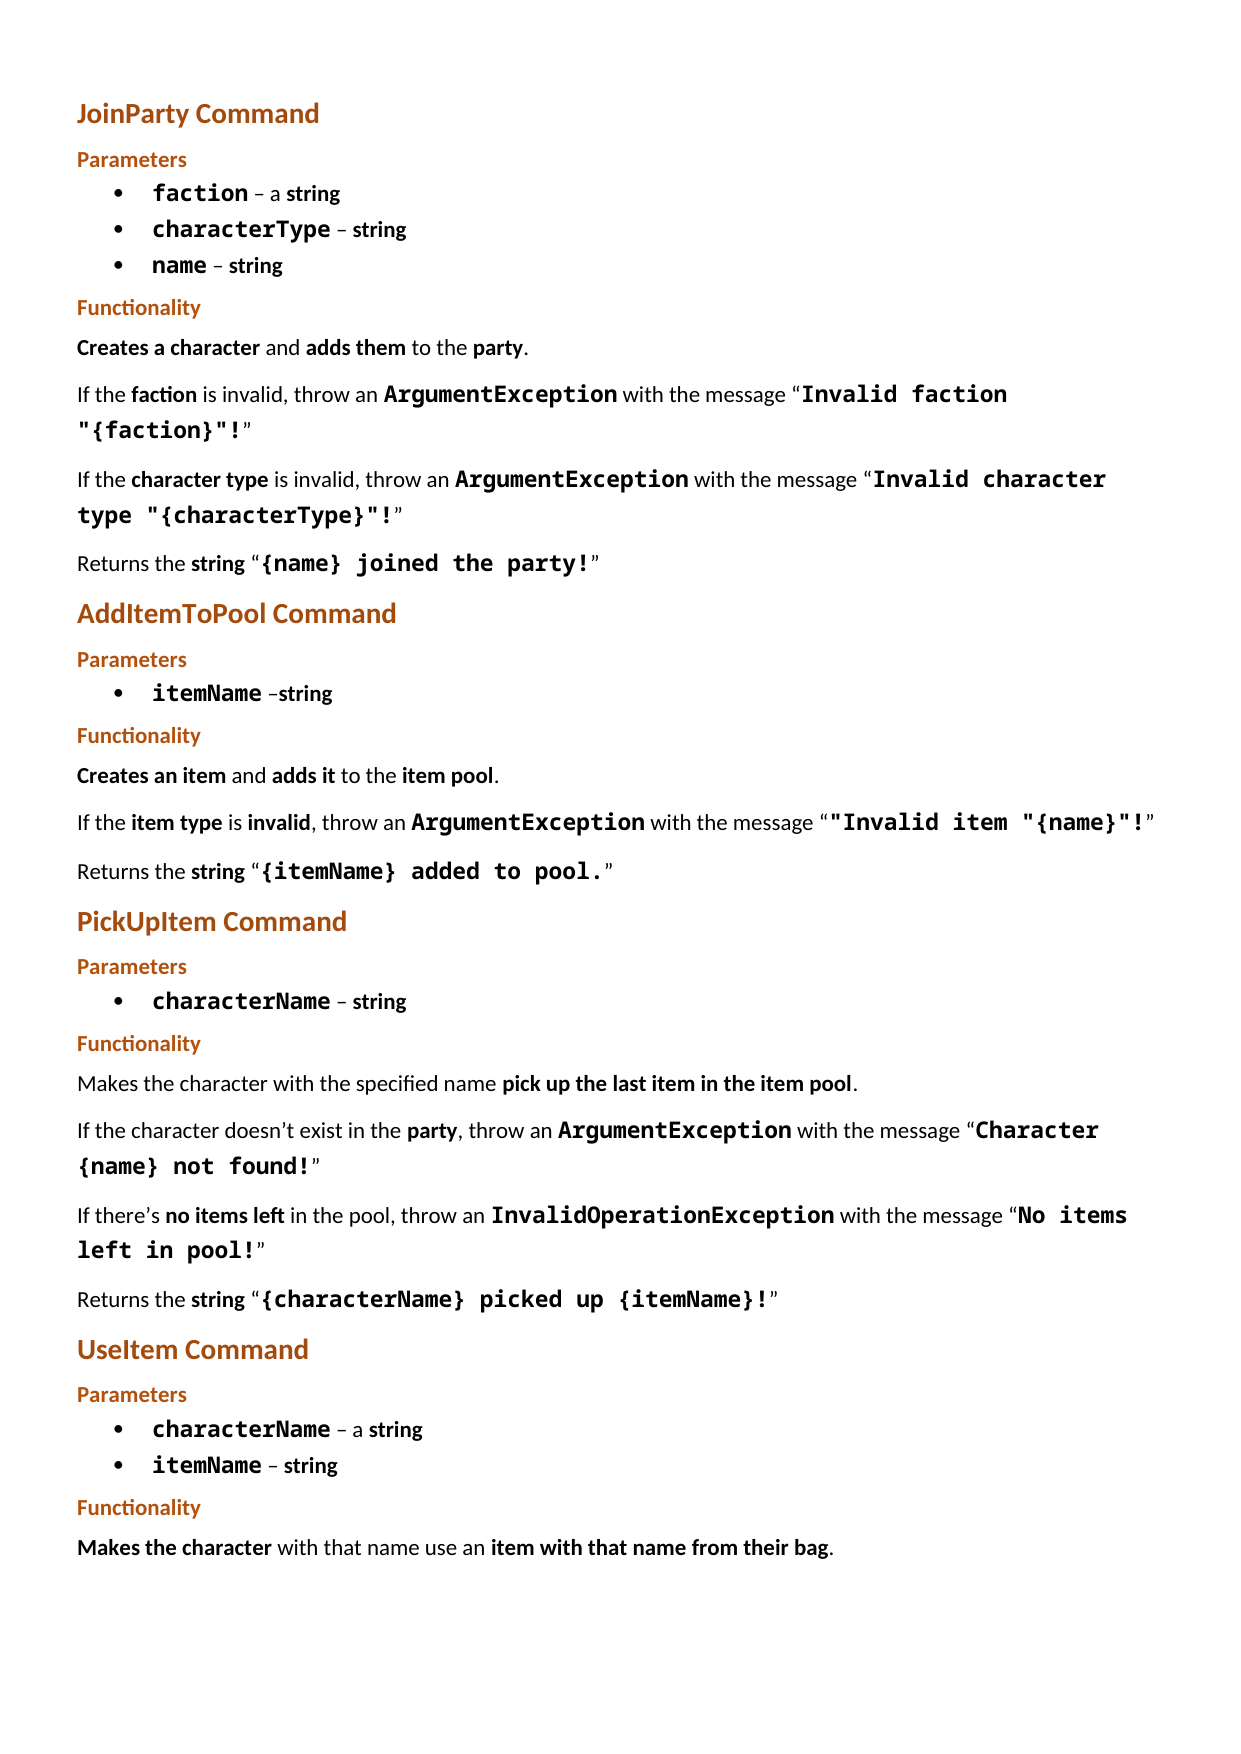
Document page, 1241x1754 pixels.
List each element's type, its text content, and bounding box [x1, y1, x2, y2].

text Returns the string “{itemName} added to pool.” [77, 855, 1163, 886]
list name – string [114, 249, 1163, 280]
text If the item type is invalid, throw an ArgumentException with the message “"Invalid item "{name}"!” [77, 806, 1163, 838]
text Makes the character with that name use an item with that name from their bag. [77, 1533, 1163, 1562]
list characterName – string [114, 985, 1163, 1016]
list itemName – string [114, 1449, 1163, 1480]
subtitle Parameters [77, 145, 1163, 173]
text If the character type is invalid, throw an ArgumentException with the message “Invalid character type "{characterType}"!” [77, 463, 1163, 530]
subtitle AddItemToPool Command [77, 595, 1163, 631]
subtitle PickUpItem Command [77, 903, 1163, 939]
text Makes the character with the specified name pick up the last item in the item pool. [77, 1069, 1163, 1097]
text If there’s no items left in the pool, throw an InvalidOperationException with the message “No items left in pool!” [77, 1198, 1163, 1266]
text Returns the string “{name} joined the party!” [77, 547, 1163, 578]
list characterType – string [114, 213, 1163, 244]
text Returns the string “{characterName} picked up {itemName}!” [77, 1283, 1163, 1314]
text If the faction is invalid, throw an ArgumentException with the message “Invalid faction "{faction}"!” [77, 378, 1163, 445]
subtitle Functionality [77, 1029, 1163, 1057]
subtitle Functionality [77, 293, 1163, 321]
list faction – a string [114, 177, 1163, 208]
text Creates an item and adds it to the item pool. [77, 762, 1163, 790]
subtitle Parameters [77, 645, 1163, 673]
subtitle Parameters [77, 1381, 1163, 1409]
subtitle JoinParty Command [77, 95, 1163, 131]
subtitle Parameters [77, 952, 1163, 981]
list itemName –string [114, 677, 1163, 708]
subtitle Functionality [77, 721, 1163, 749]
subtitle UseItem Command [77, 1331, 1163, 1367]
subtitle Functionality [77, 1493, 1163, 1521]
list characterName – a string [114, 1413, 1163, 1444]
text If the character doesn’t exist in the party, throw an ArgumentException with the message “Character {name} not found!” [77, 1114, 1163, 1181]
text Creates a character and adds them to the party. [77, 333, 1163, 362]
